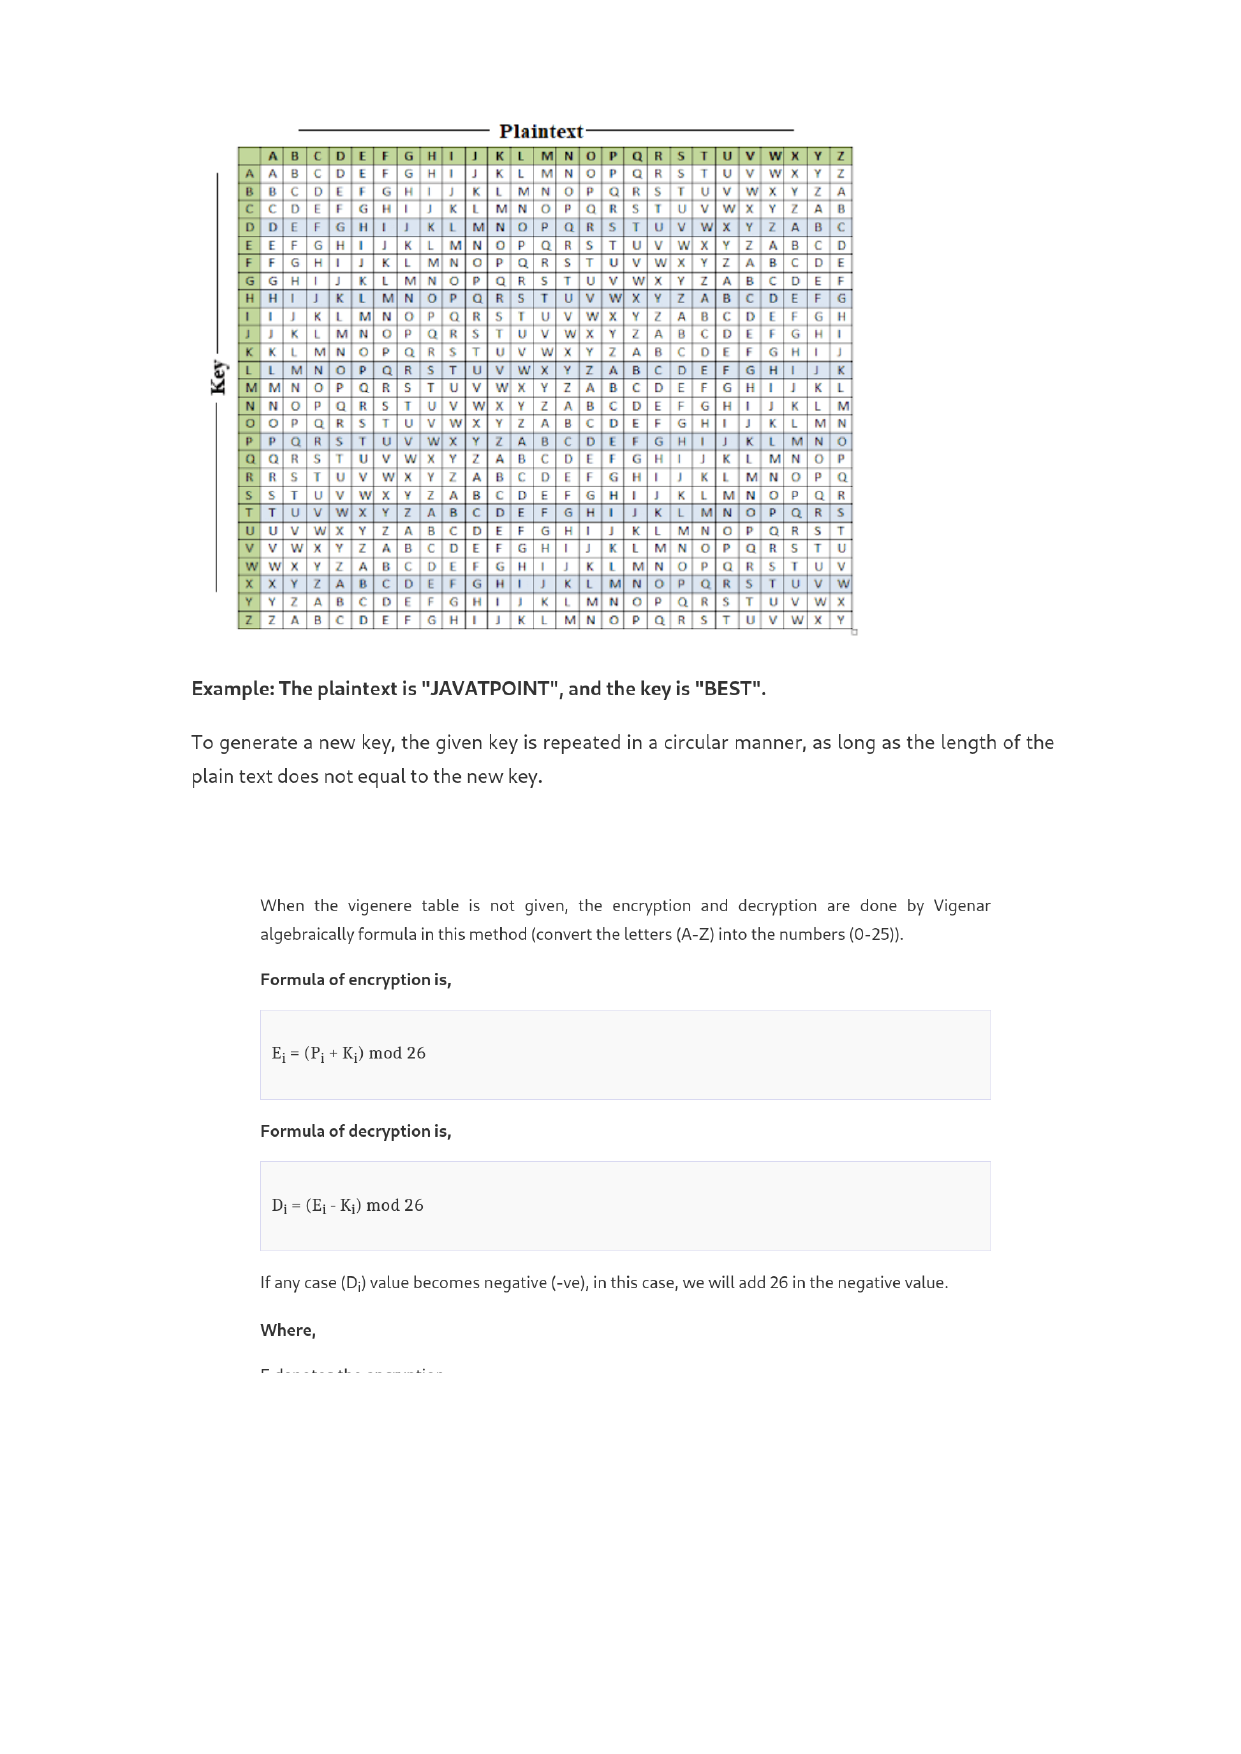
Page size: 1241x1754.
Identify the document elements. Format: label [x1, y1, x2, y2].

picture [179, 118, 1062, 813]
picture [243, 869, 997, 1373]
